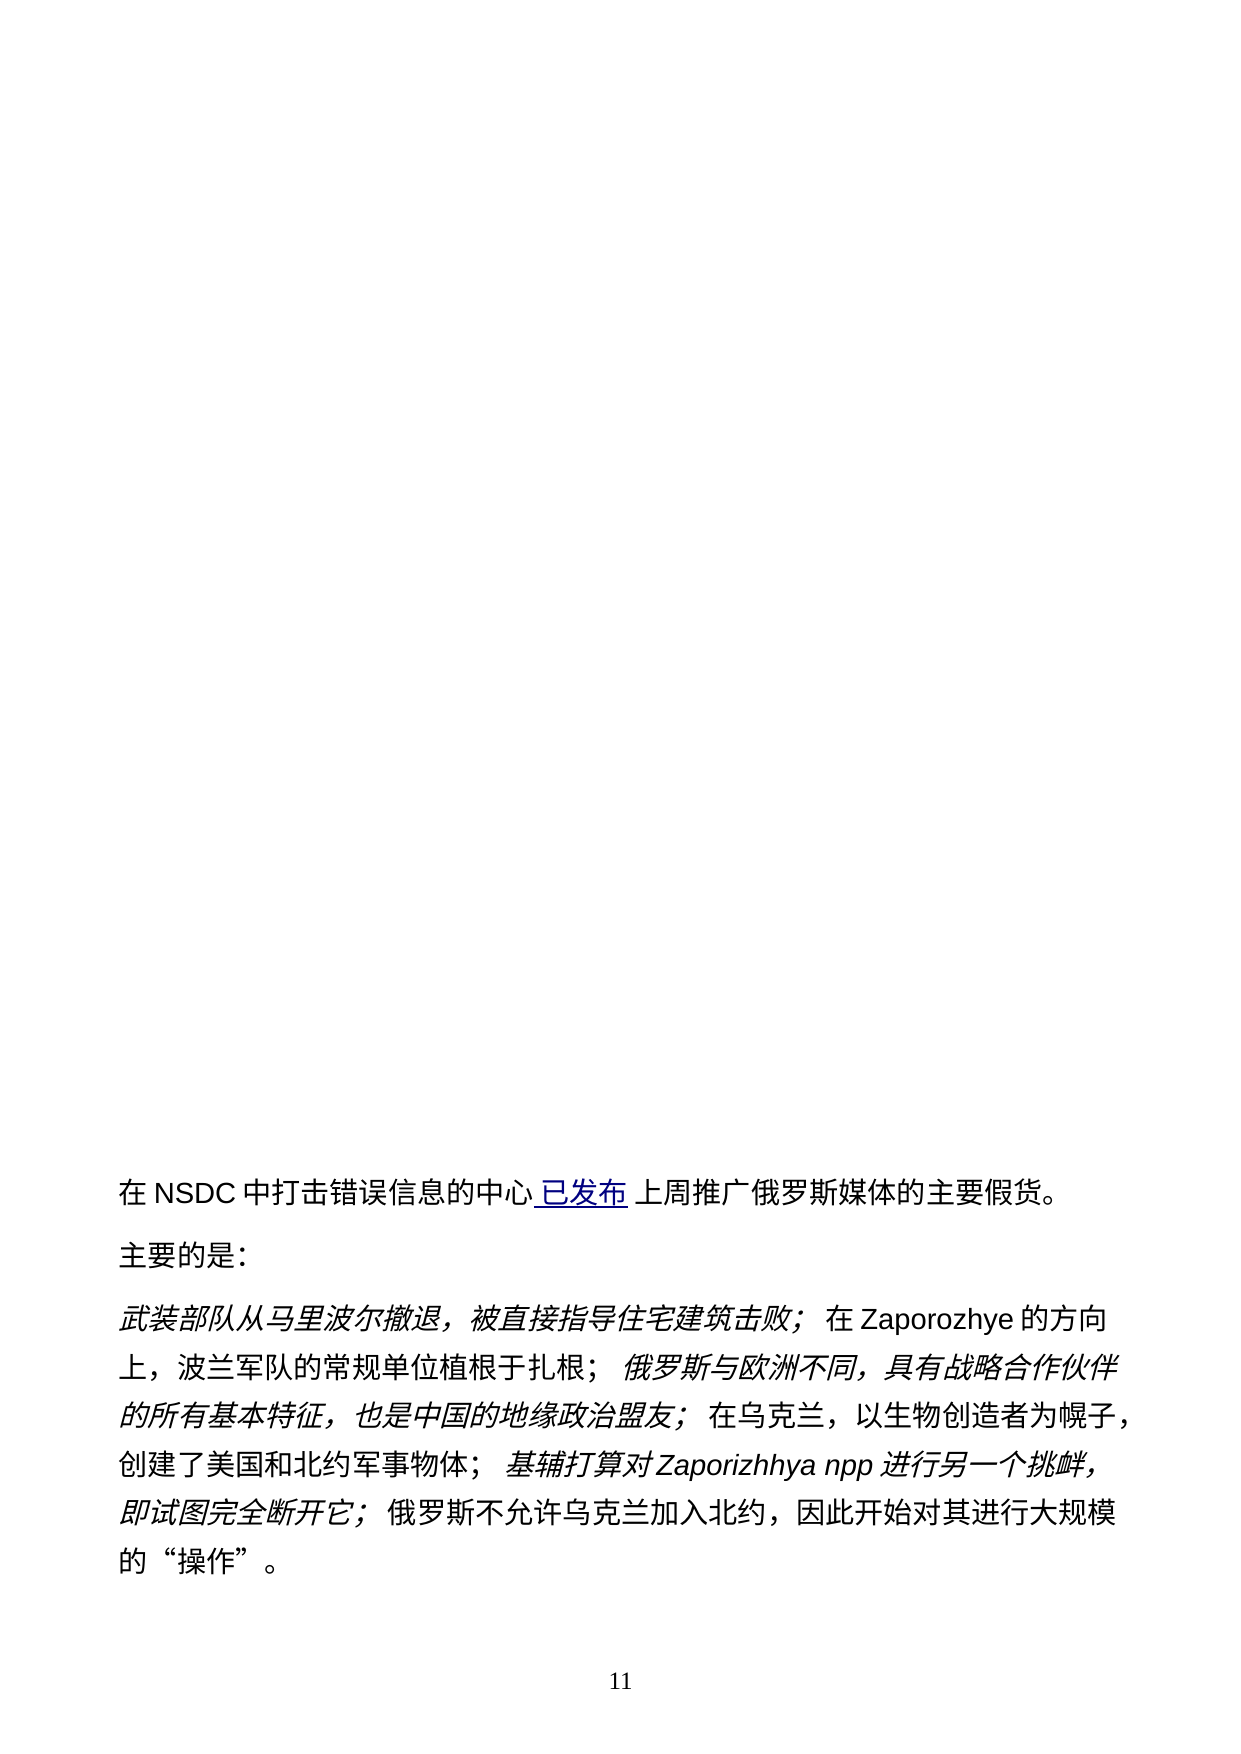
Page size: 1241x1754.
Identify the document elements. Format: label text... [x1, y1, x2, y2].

text 主要的是： [118, 1233, 1122, 1275]
text 武装部队从马里波尔撤退，被直接指导住宅建筑击败； 在Zaporozhye的方向上，波兰军队的常规单位植根于扎根； 俄罗斯与欧洲不同，具有战略合作伙伴的所有基本特征，也是中国的地缘政治盟友； 在乌克兰，以生物创造者为幌子，创建了美国和北约军事物体； 基辅打算对Zaporizhhya npp进行另一个挑衅，即试图完全断开它； 俄罗斯不允许乌克兰加入北约，因此开始对其进行大规模的“操作”。 [118, 1296, 1122, 1581]
text 在NSDC中打击错误信息的中心 已发布 上周推广俄罗斯媒体的主要假货。 [118, 118, 1122, 1212]
